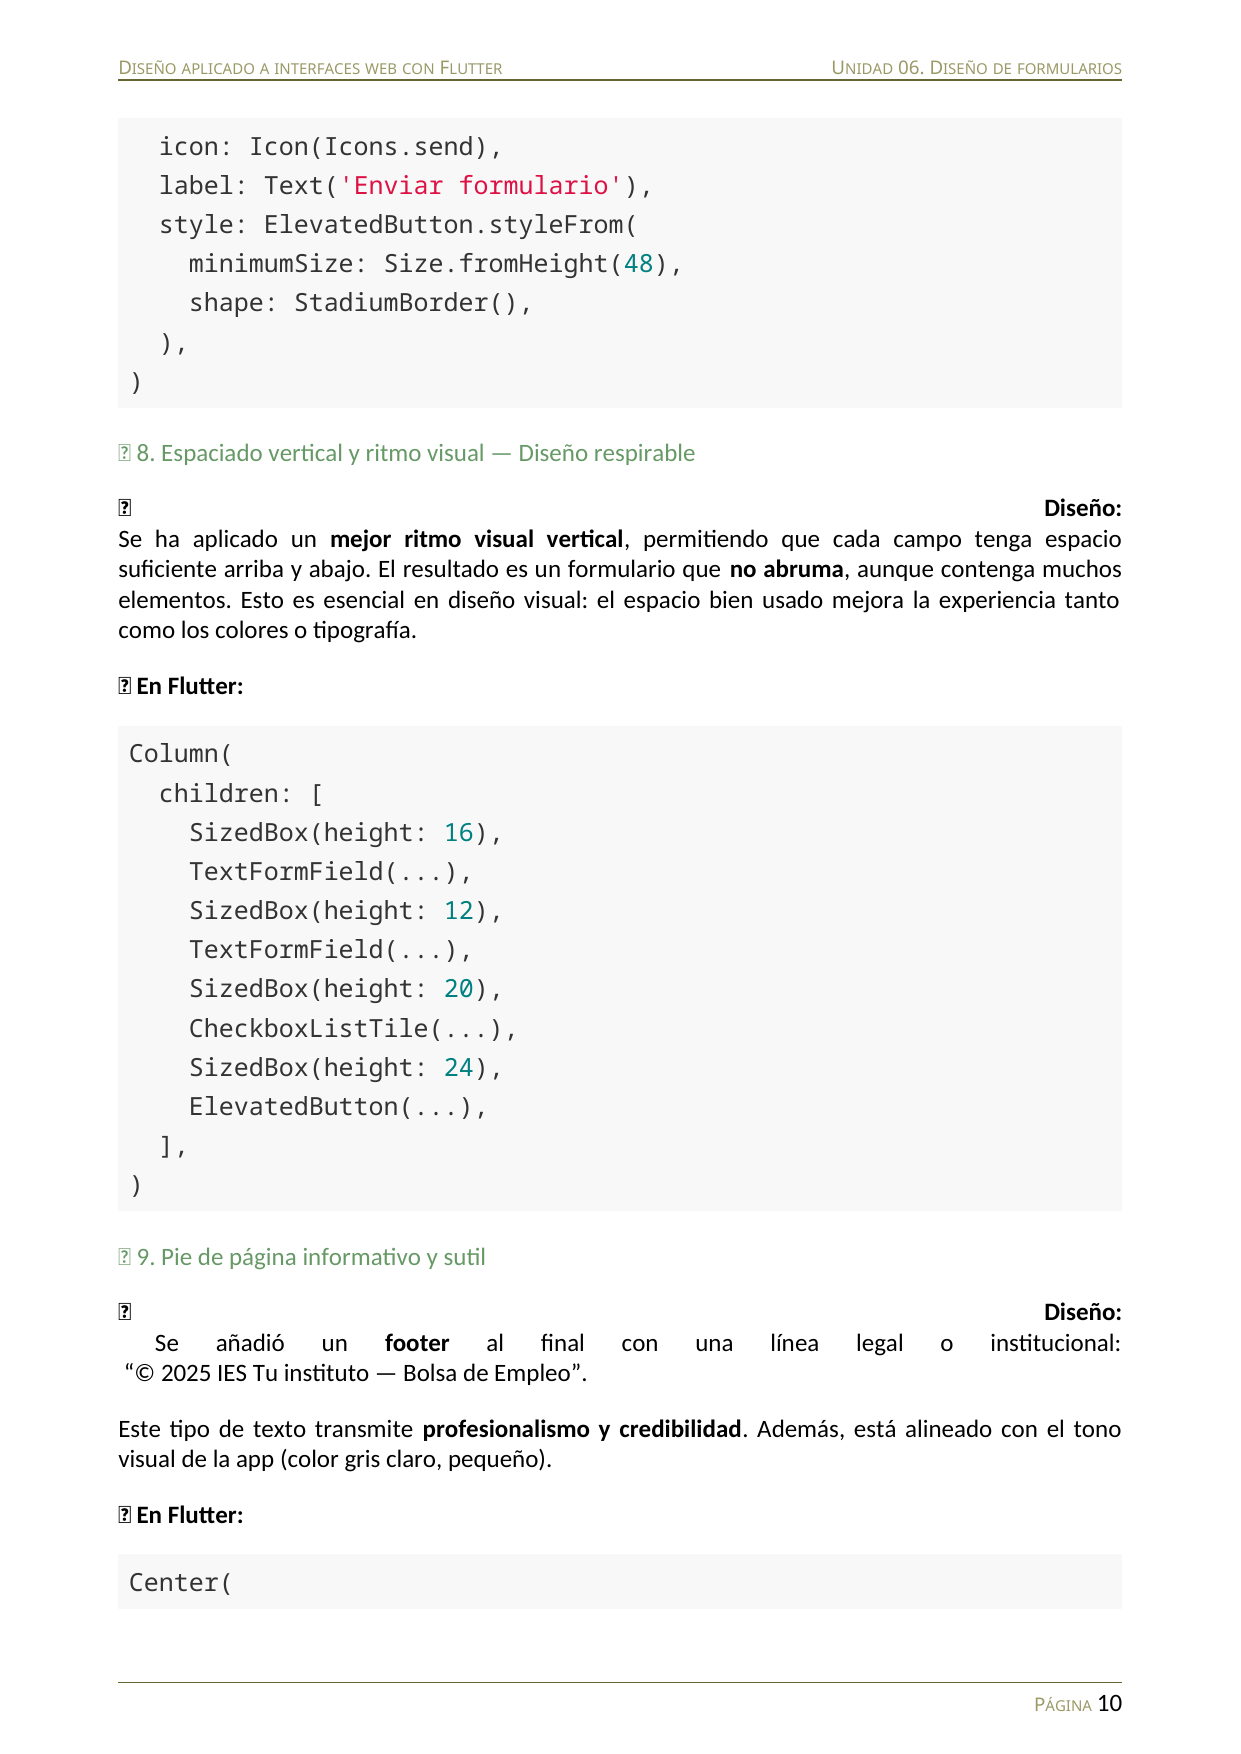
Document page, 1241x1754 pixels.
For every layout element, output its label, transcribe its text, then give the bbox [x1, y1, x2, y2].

text Este tipo de texto transmite profesionalismo y credibilidad. Además, está alineado con el tono visual de la app (color gris claro, pequeño). [118, 1413, 1122, 1474]
table_header Center( [118, 1554, 1122, 1609]
text 🎨 Diseño: Se ha aplicado un mejor ritmo visual vertical, permitiendo que cada campo tenga espacio suficiente arriba y abajo. El resultado es un formulario que no abruma, aunque contenga muchos elementos. Esto es esencial en diseño visual: el espacio bien usado mejora la experiencia tanto como los colores o tipografía. [118, 493, 1122, 645]
text 🧪 En Flutter: [118, 1499, 1122, 1529]
table_header Column( children: [ SizedBox(height: 16), TextFormField(...), SizedBox(height: 12), TextFormField(...), SizedBox(height: 20), CheckboxListTile(...), SizedBox(height: 24), ElevatedButton(...), ], ) [118, 726, 1122, 1211]
subtitle 🔷 9. Pie de página informativo y sutil [118, 1241, 1122, 1271]
text 🎨 Diseño: Se añadió un footer al final con una línea legal o institucional: “© 2025 IES Tu instituto — Bolsa de Empleo”. [118, 1296, 1122, 1388]
table_header icon: Icon(Icons.send), label: Text('Enviar formulario'), style: ElevatedButton.styleFrom( minimumSize: Size.fromHeight(48), shape: StadiumBorder(), ), ) [118, 118, 1122, 408]
subtitle 🔷 8. Espaciado vertical y ritmo visual — Diseño respirable [118, 437, 1122, 468]
text 🧪 En Flutter: [118, 670, 1122, 701]
